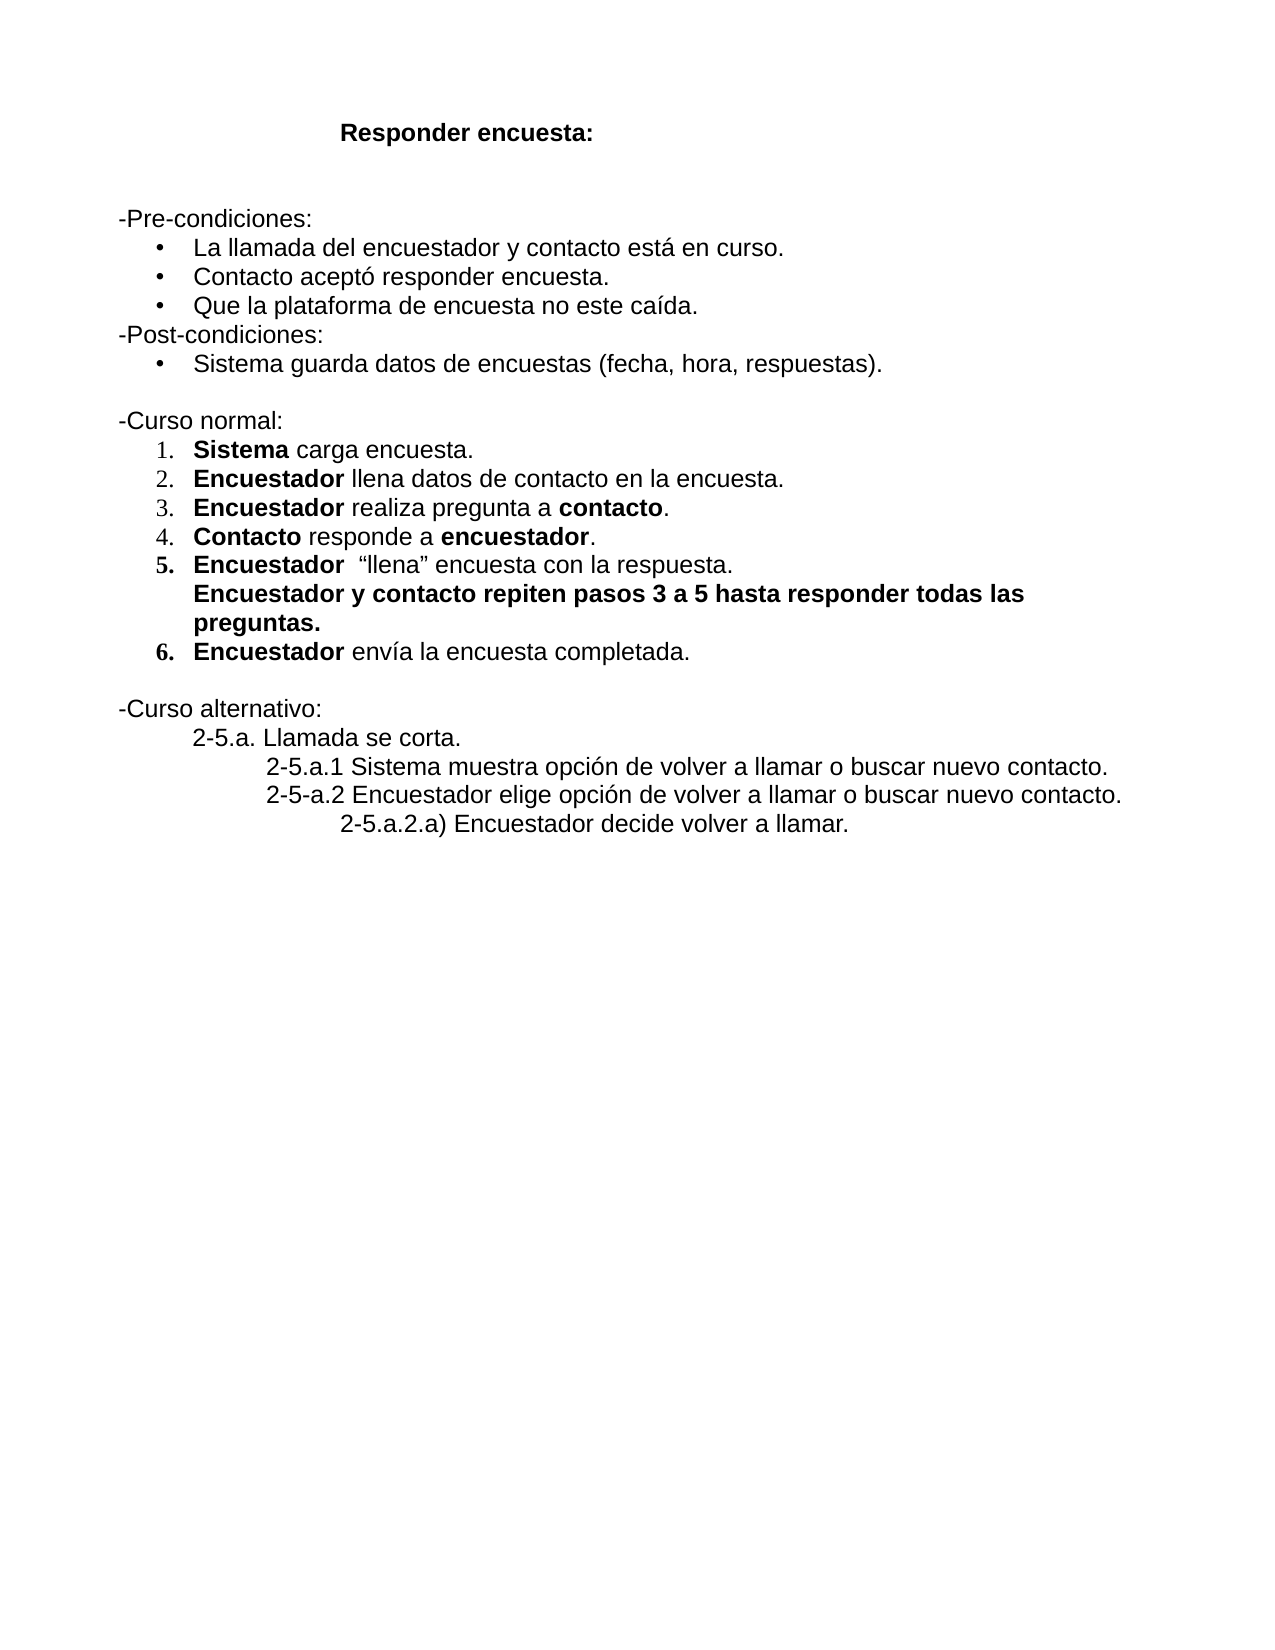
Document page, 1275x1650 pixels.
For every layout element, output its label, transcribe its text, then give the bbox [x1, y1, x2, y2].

list Contacto responde a encuestador. [156, 521, 1157, 550]
list Encuestador realiza pregunta a contacto. [156, 493, 1157, 521]
text 2-5.a.2.a) Encuestador decide volver a llamar. [118, 809, 1157, 838]
list Encuestador envía la encuesta completada. [156, 637, 1157, 666]
text -Post-condiciones: [118, 320, 1157, 348]
list Que la plataforma de encuesta no este caída. [156, 291, 1157, 320]
text 2-5.a.1 Sistema muestra opción de volver a llamar o buscar nuevo contacto. [118, 752, 1157, 781]
text Responder encuesta: [118, 118, 1157, 147]
text -Curso alternativo: [118, 694, 1157, 723]
text -Pre-condiciones: [118, 204, 1157, 233]
list Sistema carga encuesta. [156, 435, 1157, 464]
list La llamada del encuestador y contacto está en curso. [156, 233, 1157, 262]
list Sistema guarda datos de encuestas (fecha, hora, respuestas). [156, 348, 1157, 377]
text -Curso normal: [118, 406, 1157, 435]
list Encuestador llena datos de contacto en la encuesta. [156, 464, 1157, 493]
list Encuestador “llena” encuesta con la respuesta. [156, 550, 1157, 579]
list Encuestador y contacto repiten pasos 3 a 5 hasta responder todas las preguntas. [156, 579, 1157, 637]
text 2-5-a.2 Encuestador elige opción de volver a llamar o buscar nuevo contacto. [118, 781, 1157, 809]
text 2-5.a. Llamada se corta. [118, 723, 1157, 752]
list Contacto aceptó responder encuesta. [156, 262, 1157, 291]
